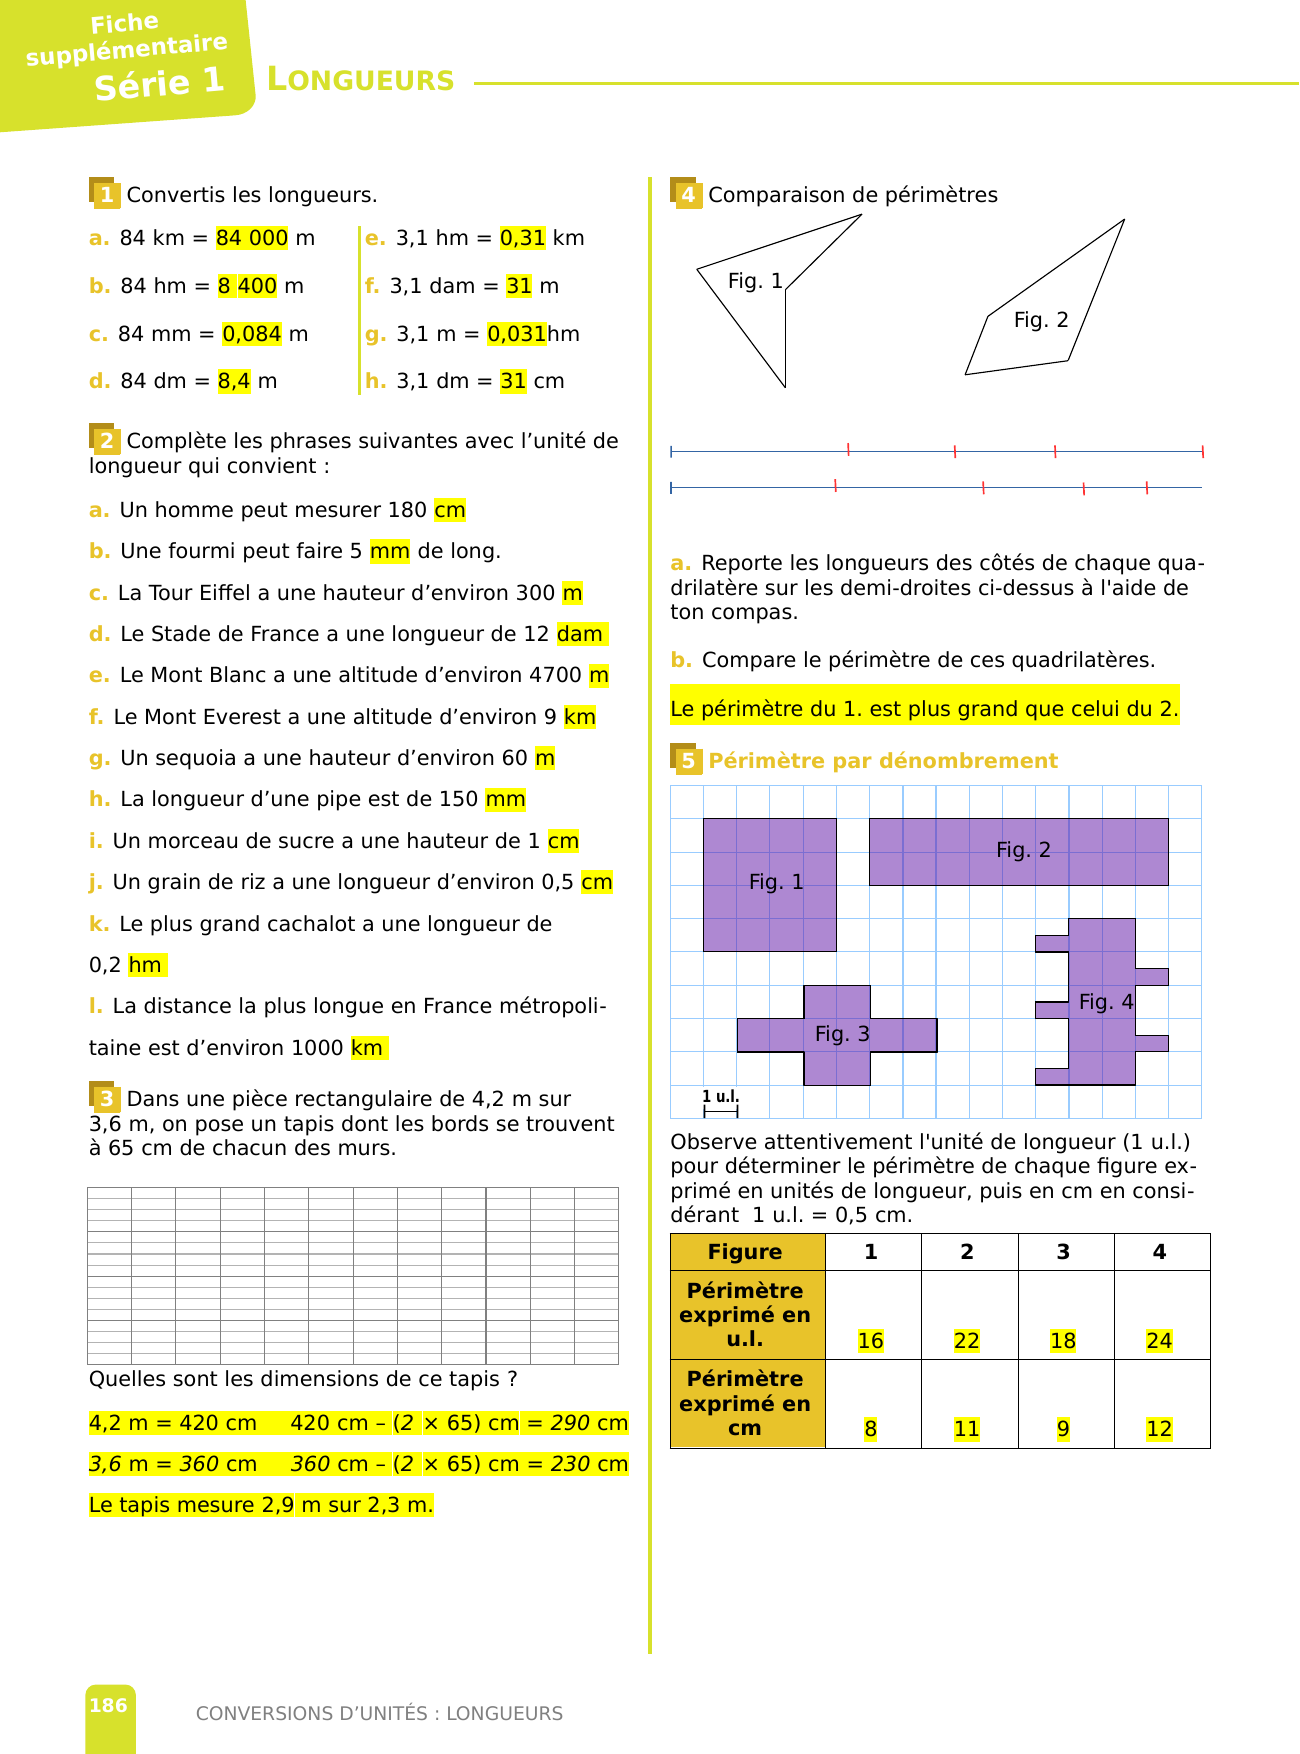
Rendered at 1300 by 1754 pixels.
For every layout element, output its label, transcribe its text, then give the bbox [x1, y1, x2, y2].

table_cell Périmètre ex­primé en u.l. [671, 1271, 825, 1359]
list 84 hm = 8 400 m [277, 274, 353, 298]
list Une fourmi peut faire 5 mm de long. [88, 526, 629, 567]
text 4,2 m = 420 cm 420 cm – (2 × 65) cm = 290 cm [88, 1397, 629, 1438]
list Le Mont Blanc a une altitude d’environ 4700 m [88, 650, 629, 691]
list Un grain de riz a une longueur d’environ 0,5 cm [88, 857, 629, 898]
list La distance la plus longue en France métropoli­taine est d’environ 1000 km [88, 981, 629, 1063]
subtitle Périmètre par dénombrement [696, 743, 1211, 774]
list Reporte les longueurs des côtés de chaque qua­drilatère sur les demi-droites ci-dessus à l'aide de ton compas. [670, 551, 1211, 624]
subtitle Comparaison de périmètres [696, 177, 1211, 208]
table_cell 12 [1115, 1360, 1210, 1447]
list 3,1 dam = 31 m [532, 274, 629, 298]
list 3,1 dm = 31 cm [364, 369, 500, 394]
subtitle Observe attentivement l'unité de longueur (1 u.l.) pour déterminer le périmètre de chaque figure ex­primé en unités de longueur, puis en cm en consi­dérant 1 u.l. = 0,5 cm. [670, 1130, 1205, 1227]
subtitle Convertis les longueurs. [114, 177, 629, 208]
list 84 hm = 8 400 m [88, 274, 218, 298]
subtitle Quelles sont les dimensions de ce tapis ? [88, 1172, 623, 1391]
table_cell 16 [826, 1271, 921, 1359]
text Le tapis mesure 2,9 m sur 2,3 m. [88, 1479, 629, 1521]
list 3,1 m = 0,031hm [547, 322, 629, 346]
text 3,6 m = 360 cm 360 cm – (2 × 65) cm = 230 cm [88, 1438, 629, 1479]
list 84 mm = 0,084 m [282, 322, 353, 346]
table_cell 11 [922, 1360, 1018, 1447]
table_cell 8 [826, 1360, 921, 1447]
list 3,1 dm = 31 cm [527, 369, 629, 394]
text Le périmètre du 1. est plus grand que celui du 2. [1180, 684, 1211, 725]
table_cell 22 [922, 1271, 1018, 1359]
table_cell 9 [1019, 1360, 1114, 1447]
table_cell 24 [1115, 1271, 1210, 1359]
list Un morceau de sucre a une hauteur de 1 cm [88, 815, 629, 857]
subtitle Complète les phrases suivantes avec l’unité de longueur qui convient : [88, 423, 629, 478]
list Compare le périmètre de ces quadrilatères. [670, 648, 1211, 672]
list Le plus grand cachalot a une longueur de 0,2 hm [88, 898, 629, 981]
list 3,1 hm = 0,31 km [364, 226, 500, 250]
list Un homme peut mesurer 180 cm [88, 484, 629, 526]
table_header 1 [826, 1234, 921, 1270]
list 84 km = 84 000 m [288, 226, 353, 250]
subtitle Dans une pièce rectangulaire de 4,2 m sur 3,6 m, on pose un tapis dont les bords se trouvent à 65 cm de chacun des murs. [88, 1081, 629, 1161]
table_header 2 [922, 1234, 1018, 1270]
list 84 mm = 0,084 m [88, 322, 222, 346]
table_cell Périmètre ex­primé en cm [671, 1360, 825, 1447]
list 3,1 m = 0,031hm [364, 322, 487, 346]
table_header 4 [1115, 1234, 1210, 1270]
list 84 dm = 8,4 m [251, 369, 353, 394]
list Le Stade de France a une longueur de 12 dam [88, 608, 629, 650]
list 84 km = 84 000 m [88, 226, 216, 250]
table_header Figure [671, 1234, 825, 1270]
list 84 dm = 8,4 m [88, 369, 218, 394]
list Le Mont Everest a une altitude d’environ 9 km [88, 691, 629, 732]
table_cell 18 [1019, 1271, 1114, 1359]
list La Tour Eiffel a une hauteur d’environ 300 m [88, 567, 629, 608]
list Un sequoia a une hauteur d’environ 60 m [88, 732, 629, 774]
table_header 3 [1019, 1234, 1114, 1270]
list La longueur d’une pipe est de 150 mm [88, 774, 629, 815]
list 3,1 hm = 0,31 km [546, 226, 629, 250]
list 3,1 dam = 31 m [364, 274, 506, 298]
